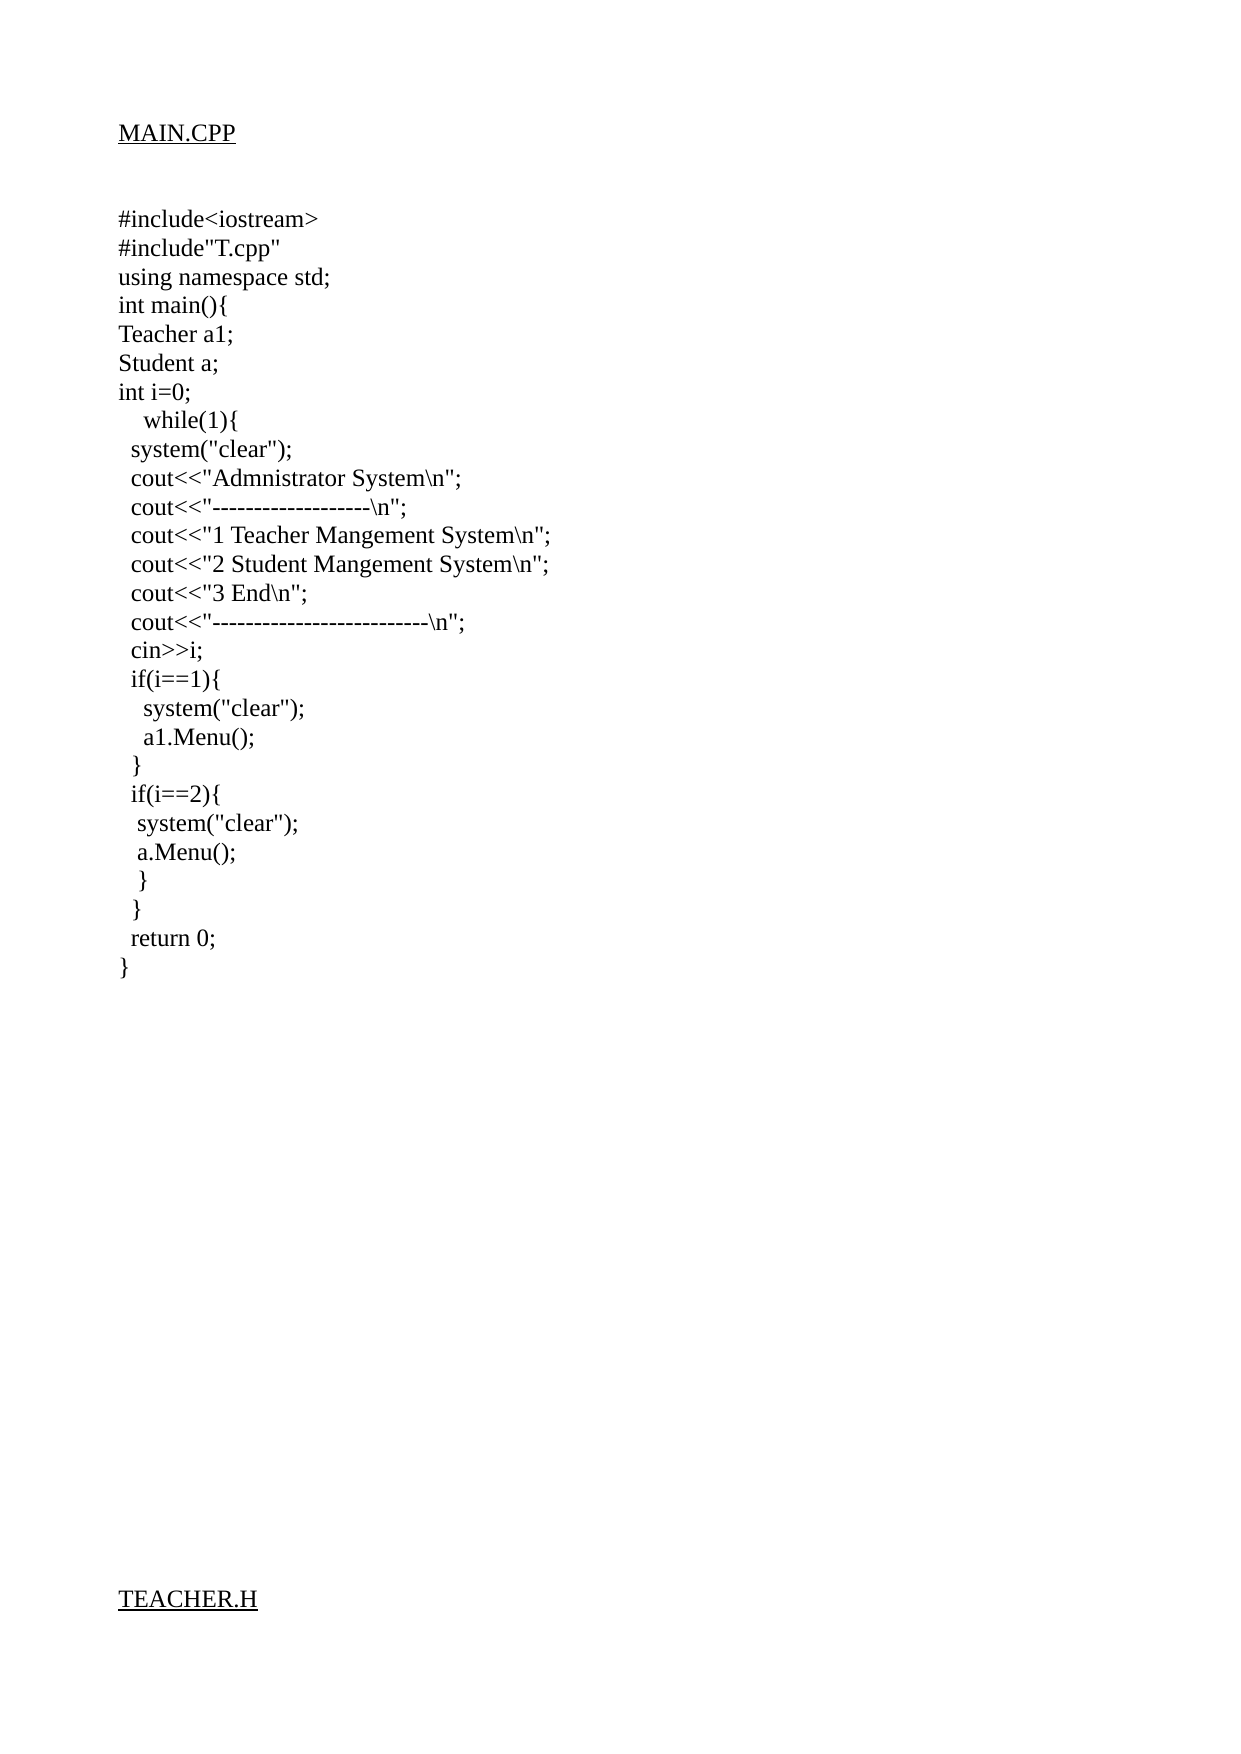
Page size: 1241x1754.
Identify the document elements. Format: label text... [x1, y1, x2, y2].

text a1.Menu(); [118, 722, 1122, 751]
text cout<<"Admnistrator System\n"; [118, 463, 1122, 492]
text Teacher a1; [118, 319, 1122, 348]
text cout<<"--------------------------\n"; [118, 607, 1122, 636]
text } [118, 866, 1122, 894]
text if(i==1){ [118, 664, 1122, 693]
text return 0; [118, 923, 1122, 952]
text cin>>i; [118, 636, 1122, 664]
text system("clear"); [118, 808, 1122, 837]
text system("clear"); [118, 434, 1122, 463]
text using namespace std; [118, 262, 1122, 291]
text while(1){ [118, 406, 1122, 434]
text Student a; [118, 348, 1122, 377]
text cout<<"3 End\n"; [118, 578, 1122, 607]
text system("clear"); [118, 693, 1122, 722]
text } [118, 751, 1122, 779]
text #include<iostream> [118, 204, 1122, 233]
text #include"T.cpp" [118, 233, 1122, 262]
text cout<<"-------------------\n"; [118, 492, 1122, 521]
text a.Menu(); [118, 837, 1122, 866]
text MAIN.CPP [118, 118, 1122, 147]
text if(i==2){ [118, 779, 1122, 808]
text TEACHER.H [118, 1584, 1122, 1613]
text cout<<"1 Teacher Mangement System\n"; [118, 521, 1122, 549]
text } [118, 952, 1122, 981]
text int i=0; [118, 377, 1122, 406]
text } [118, 894, 1122, 923]
text int main(){ [118, 291, 1122, 319]
text cout<<"2 Student Mangement System\n"; [118, 549, 1122, 578]
